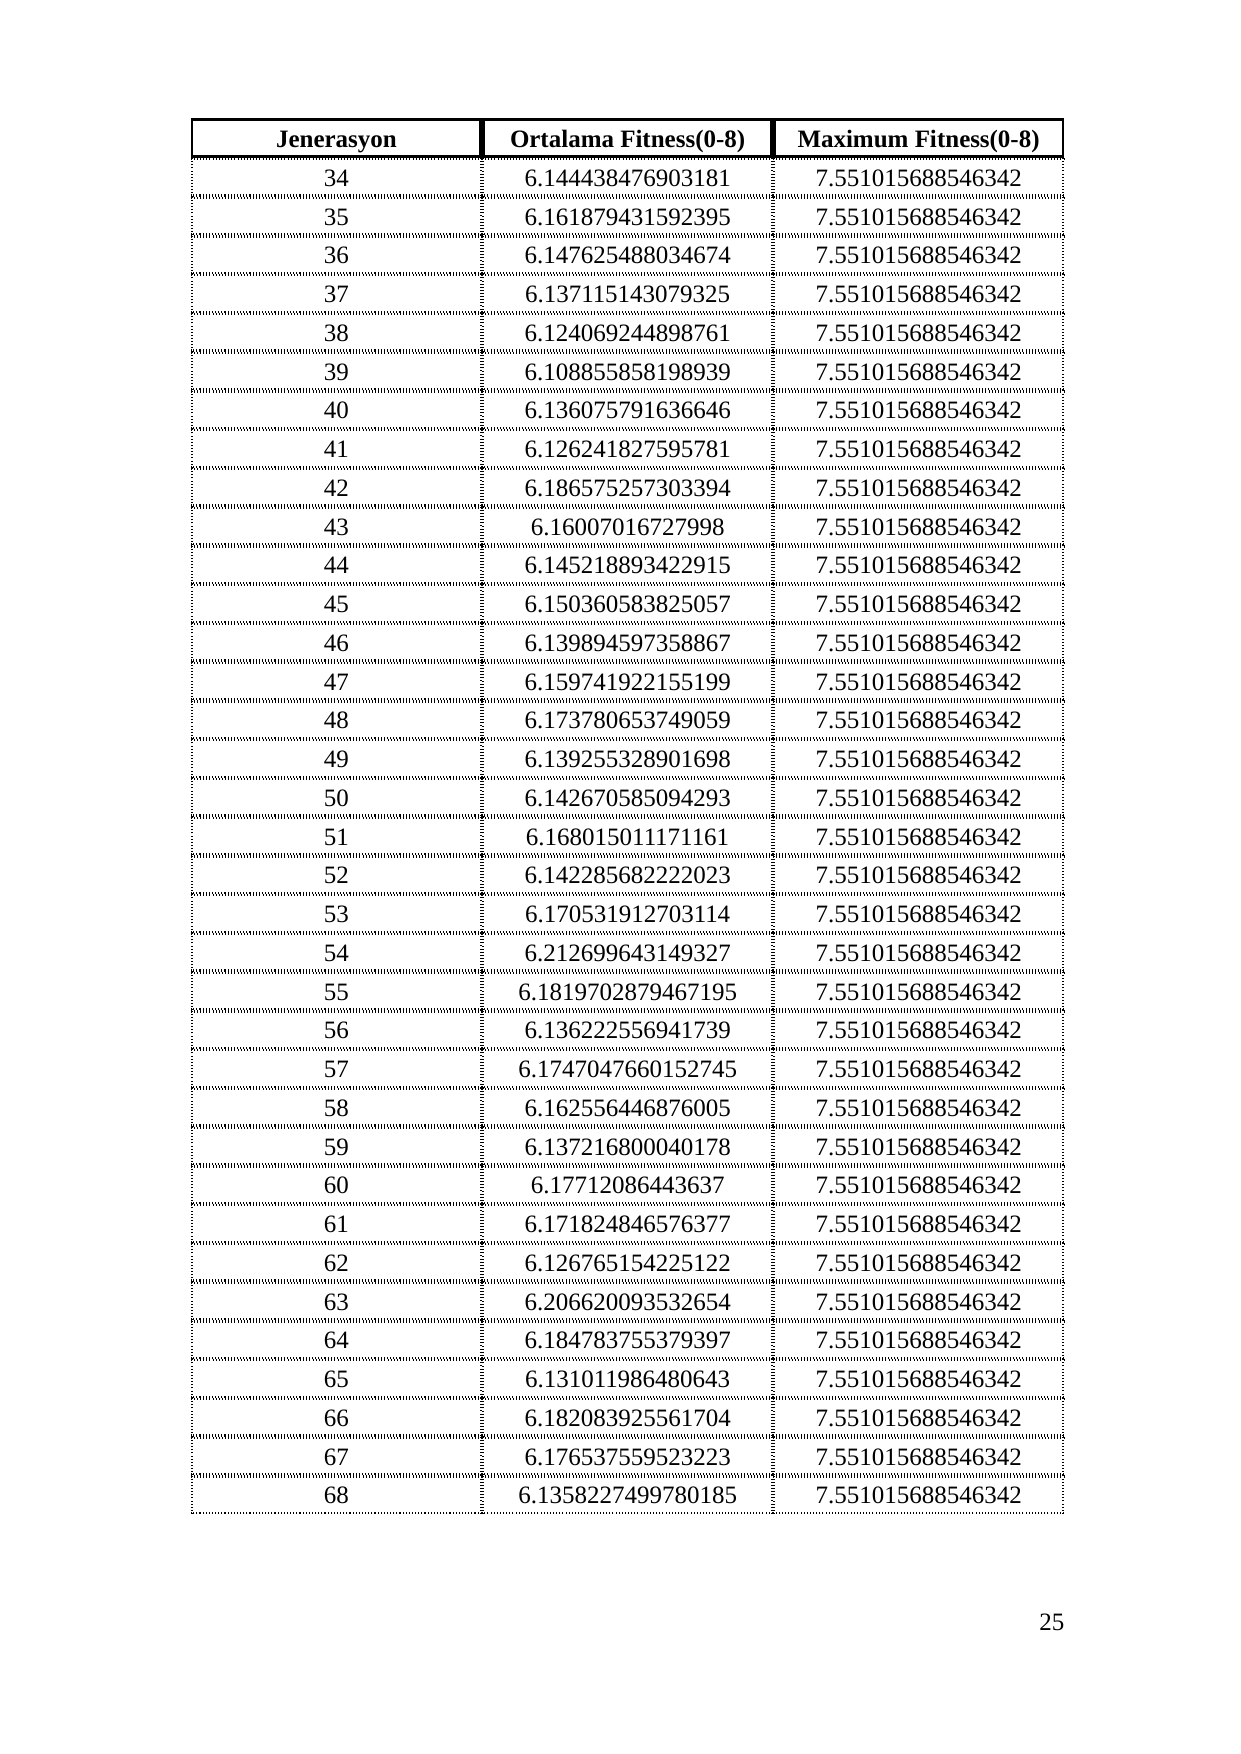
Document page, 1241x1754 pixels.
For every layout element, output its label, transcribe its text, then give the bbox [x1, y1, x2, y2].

table_cell 7.551015688546342 [773, 313, 1064, 352]
table_cell 7.551015688546342 [773, 1437, 1064, 1475]
table_cell 63 [191, 1282, 482, 1320]
table_cell 7.551015688546342 [773, 662, 1064, 700]
table_cell 6.108855858198939 [482, 352, 773, 390]
table_cell 6.1358227499780185 [482, 1475, 773, 1514]
table_cell 6.145218893422915 [482, 545, 773, 584]
table_cell 6.147625488034674 [482, 235, 773, 274]
table_cell 6.171824846576377 [482, 1204, 773, 1243]
table_cell 7.551015688546342 [773, 468, 1064, 507]
table_cell 7.551015688546342 [773, 1010, 1064, 1049]
table_cell 65 [191, 1359, 482, 1398]
table_cell 7.551015688546342 [773, 507, 1064, 545]
table_cell 7.551015688546342 [773, 778, 1064, 817]
table_cell 7.551015688546342 [773, 1243, 1064, 1282]
table_cell 6.186575257303394 [482, 468, 773, 507]
table_cell 7.551015688546342 [773, 700, 1064, 739]
table_cell 59 [191, 1127, 482, 1165]
table_cell 6.170531912703114 [482, 894, 773, 933]
table_cell 7.551015688546342 [773, 197, 1064, 235]
table_cell 6.136222556941739 [482, 1010, 773, 1049]
table_cell 55 [191, 972, 482, 1010]
table_cell 6.206620093532654 [482, 1282, 773, 1320]
table_cell 6.126241827595781 [482, 429, 773, 468]
table_cell 49 [191, 739, 482, 778]
table_cell 39 [191, 352, 482, 390]
table_cell 52 [191, 855, 482, 894]
table_header Maximum Fitness(0-8) [776, 121, 1062, 155]
table_cell 7.551015688546342 [773, 855, 1064, 894]
table_cell 6.161879431592395 [482, 197, 773, 235]
table_cell 6.168015011171161 [482, 817, 773, 855]
table_cell 6.142285682222023 [482, 855, 773, 894]
table_cell 34 [191, 158, 482, 197]
table_cell 37 [191, 274, 482, 313]
table_cell 7.551015688546342 [773, 584, 1064, 623]
table_cell 6.139255328901698 [482, 739, 773, 778]
table_cell 67 [191, 1437, 482, 1475]
table_cell 60 [191, 1165, 482, 1204]
table_cell 6.124069244898761 [482, 313, 773, 352]
table_cell 7.551015688546342 [773, 739, 1064, 778]
table_cell 6.162556446876005 [482, 1088, 773, 1127]
table_cell 47 [191, 662, 482, 700]
table_cell 64 [191, 1320, 482, 1359]
table_cell 57 [191, 1049, 482, 1088]
table_cell 35 [191, 197, 482, 235]
table_cell 6.16007016727998 [482, 507, 773, 545]
table_cell 6.150360583825057 [482, 584, 773, 623]
table_cell 61 [191, 1204, 482, 1243]
table_cell 6.139894597358867 [482, 623, 773, 662]
table_cell 6.1819702879467195 [482, 972, 773, 1010]
table_cell 7.551015688546342 [773, 894, 1064, 933]
table_cell 6.137115143079325 [482, 274, 773, 313]
table_cell 7.551015688546342 [773, 1165, 1064, 1204]
table_header Ortalama Fitness(0-8) [485, 121, 770, 155]
table_cell 7.551015688546342 [773, 623, 1064, 662]
table_cell 7.551015688546342 [773, 1088, 1064, 1127]
table_cell 41 [191, 429, 482, 468]
table_cell 40 [191, 390, 482, 429]
table_cell 66 [191, 1398, 482, 1437]
table_cell 6.176537559523223 [482, 1437, 773, 1475]
table_cell 6.159741922155199 [482, 662, 773, 700]
table_cell 7.551015688546342 [773, 1398, 1064, 1437]
table_cell 58 [191, 1088, 482, 1127]
table_cell 42 [191, 468, 482, 507]
table_cell 45 [191, 584, 482, 623]
table_cell 6.1747047660152745 [482, 1049, 773, 1088]
table_cell 7.551015688546342 [773, 1320, 1064, 1359]
table_cell 6.173780653749059 [482, 700, 773, 739]
table_cell 56 [191, 1010, 482, 1049]
table_cell 54 [191, 933, 482, 972]
table_cell 44 [191, 545, 482, 584]
table_cell 7.551015688546342 [773, 158, 1064, 197]
table_cell 6.126765154225122 [482, 1243, 773, 1282]
table_cell 6.144438476903181 [482, 158, 773, 197]
table_cell 68 [191, 1475, 482, 1514]
table_cell 7.551015688546342 [773, 352, 1064, 390]
table_cell 7.551015688546342 [773, 933, 1064, 972]
table_cell 7.551015688546342 [773, 1282, 1064, 1320]
table_cell 7.551015688546342 [773, 972, 1064, 1010]
table_cell 7.551015688546342 [773, 1475, 1064, 1514]
table_cell 6.17712086443637 [482, 1165, 773, 1204]
table_cell 7.551015688546342 [773, 429, 1064, 468]
table_cell 7.551015688546342 [773, 1359, 1064, 1398]
table_cell 6.182083925561704 [482, 1398, 773, 1437]
table_cell 7.551015688546342 [773, 235, 1064, 274]
table_cell 7.551015688546342 [773, 1127, 1064, 1165]
table_cell 53 [191, 894, 482, 933]
table_cell 48 [191, 700, 482, 739]
table_cell 6.137216800040178 [482, 1127, 773, 1165]
table_cell 7.551015688546342 [773, 1204, 1064, 1243]
table_cell 43 [191, 507, 482, 545]
table_cell 6.136075791636646 [482, 390, 773, 429]
table_cell 7.551015688546342 [773, 1049, 1064, 1088]
table_cell 7.551015688546342 [773, 545, 1064, 584]
table_cell 50 [191, 778, 482, 817]
table_cell 6.131011986480643 [482, 1359, 773, 1398]
table_cell 6.142670585094293 [482, 778, 773, 817]
table_cell 6.184783755379397 [482, 1320, 773, 1359]
table_cell 46 [191, 623, 482, 662]
table_cell 62 [191, 1243, 482, 1282]
table_cell 36 [191, 235, 482, 274]
table_cell 38 [191, 313, 482, 352]
table_cell 7.551015688546342 [773, 274, 1064, 313]
table_cell 7.551015688546342 [773, 390, 1064, 429]
table_cell 6.212699643149327 [482, 933, 773, 972]
table_cell 51 [191, 817, 482, 855]
table_cell 7.551015688546342 [773, 817, 1064, 855]
table_header Jenerasyon [193, 121, 479, 155]
